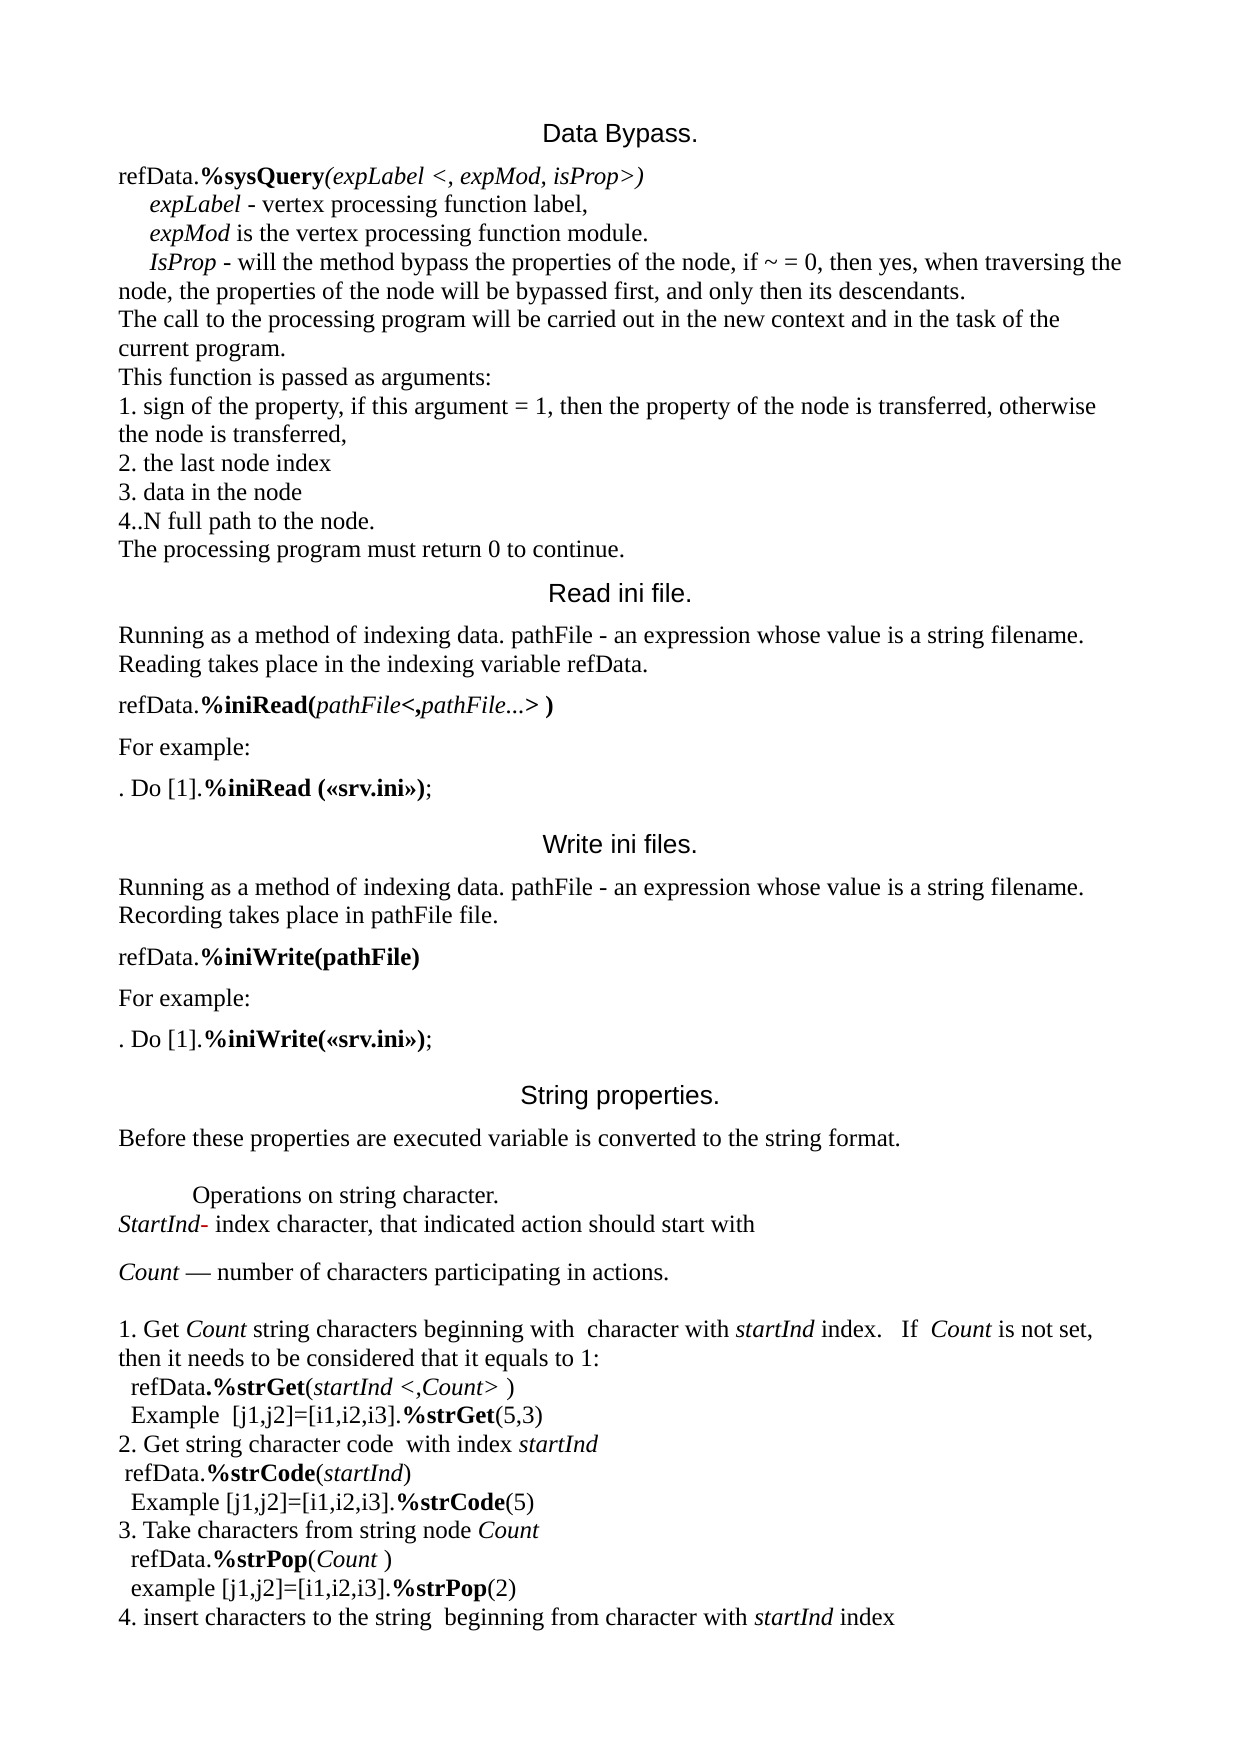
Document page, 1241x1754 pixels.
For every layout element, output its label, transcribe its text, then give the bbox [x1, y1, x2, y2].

text StartInd- index character, that indicated action should start with [118, 1209, 1122, 1238]
text expLabel - vertex processing function label, [118, 189, 1122, 218]
text refData.%iniWrite(pathFile) [118, 942, 1122, 970]
text example [j1,j2]=[i1,i2,i3].%strPop(2) [118, 1573, 1122, 1602]
text For example: [118, 983, 1122, 1012]
text . Do [1].%iniWrite(«srv.ini»); [118, 1024, 1122, 1053]
subtitle String properties. [118, 1080, 1122, 1110]
text 2. Get string character code with index startInd [118, 1429, 1122, 1458]
text Operations on string character. [118, 1180, 1122, 1209]
text 4. insert characters to the string beginning from character with startInd index [118, 1602, 1122, 1631]
text refData.%strCode(startInd) [118, 1458, 1122, 1487]
text The call to the processing program will be carried out in the new context and in the task of the current program. [118, 304, 1122, 362]
text 1. sign of the property, if this argument = 1, then the property of the node is transferred, otherwise the node is transferred, [118, 391, 1122, 448]
text 2. the last node index [118, 448, 1122, 477]
subtitle Write ini files. [118, 829, 1122, 859]
text refData.%strGet(startInd <,Count> ) [118, 1372, 1122, 1401]
text refData.%strPop(Count ) [118, 1544, 1122, 1573]
text . Do [1].%iniRead («srv.ini»); [118, 773, 1122, 802]
text 1. Get Count string characters beginning with character with startInd index. If Count is not set, then it needs to be considered that it equals to 1: [118, 1314, 1122, 1372]
text 3. data in the node [118, 477, 1122, 506]
text Example [j1,j2]=[i1,i2,i3].%strCode(5) [118, 1487, 1122, 1516]
text expMod is the vertex processing function module. [118, 218, 1122, 247]
text Before these properties are executed variable is converted to the string format. [118, 1123, 1122, 1151]
text 4..N full path to the node. [118, 506, 1122, 534]
text Count — number of characters participating in actions. [118, 1257, 1122, 1286]
text The processing program must return 0 to continue. [118, 534, 1122, 563]
text refData.%sysQuery(expLabel <, expMod, isProp>) [118, 161, 1122, 189]
text This function is passed as arguments: [118, 362, 1122, 391]
text Example [j1,j2]=[i1,i2,i3].%strGet(5,3) [118, 1401, 1122, 1429]
text Running as a method of indexing data. pathFile - an expression whose value is a string filename. Recording takes place in pathFile file. [118, 872, 1122, 929]
text For example: [118, 732, 1122, 761]
text IsProp - will the method bypass the properties of the node, if ~ = 0, then yes, when traversing the node, the properties of the node will be bypassed first, and only then its descendants. [118, 247, 1122, 304]
text refData.%iniRead(pathFile<,pathFile...> ) [118, 691, 1122, 719]
subtitle Data Bypass. [118, 118, 1122, 148]
subtitle Read ini file. [118, 578, 1122, 608]
text Running as a method of indexing data. pathFile - an expression whose value is a string filename. Reading takes place in the indexing variable refData. [118, 621, 1122, 678]
text 3. Take characters from string node Count [118, 1516, 1122, 1544]
